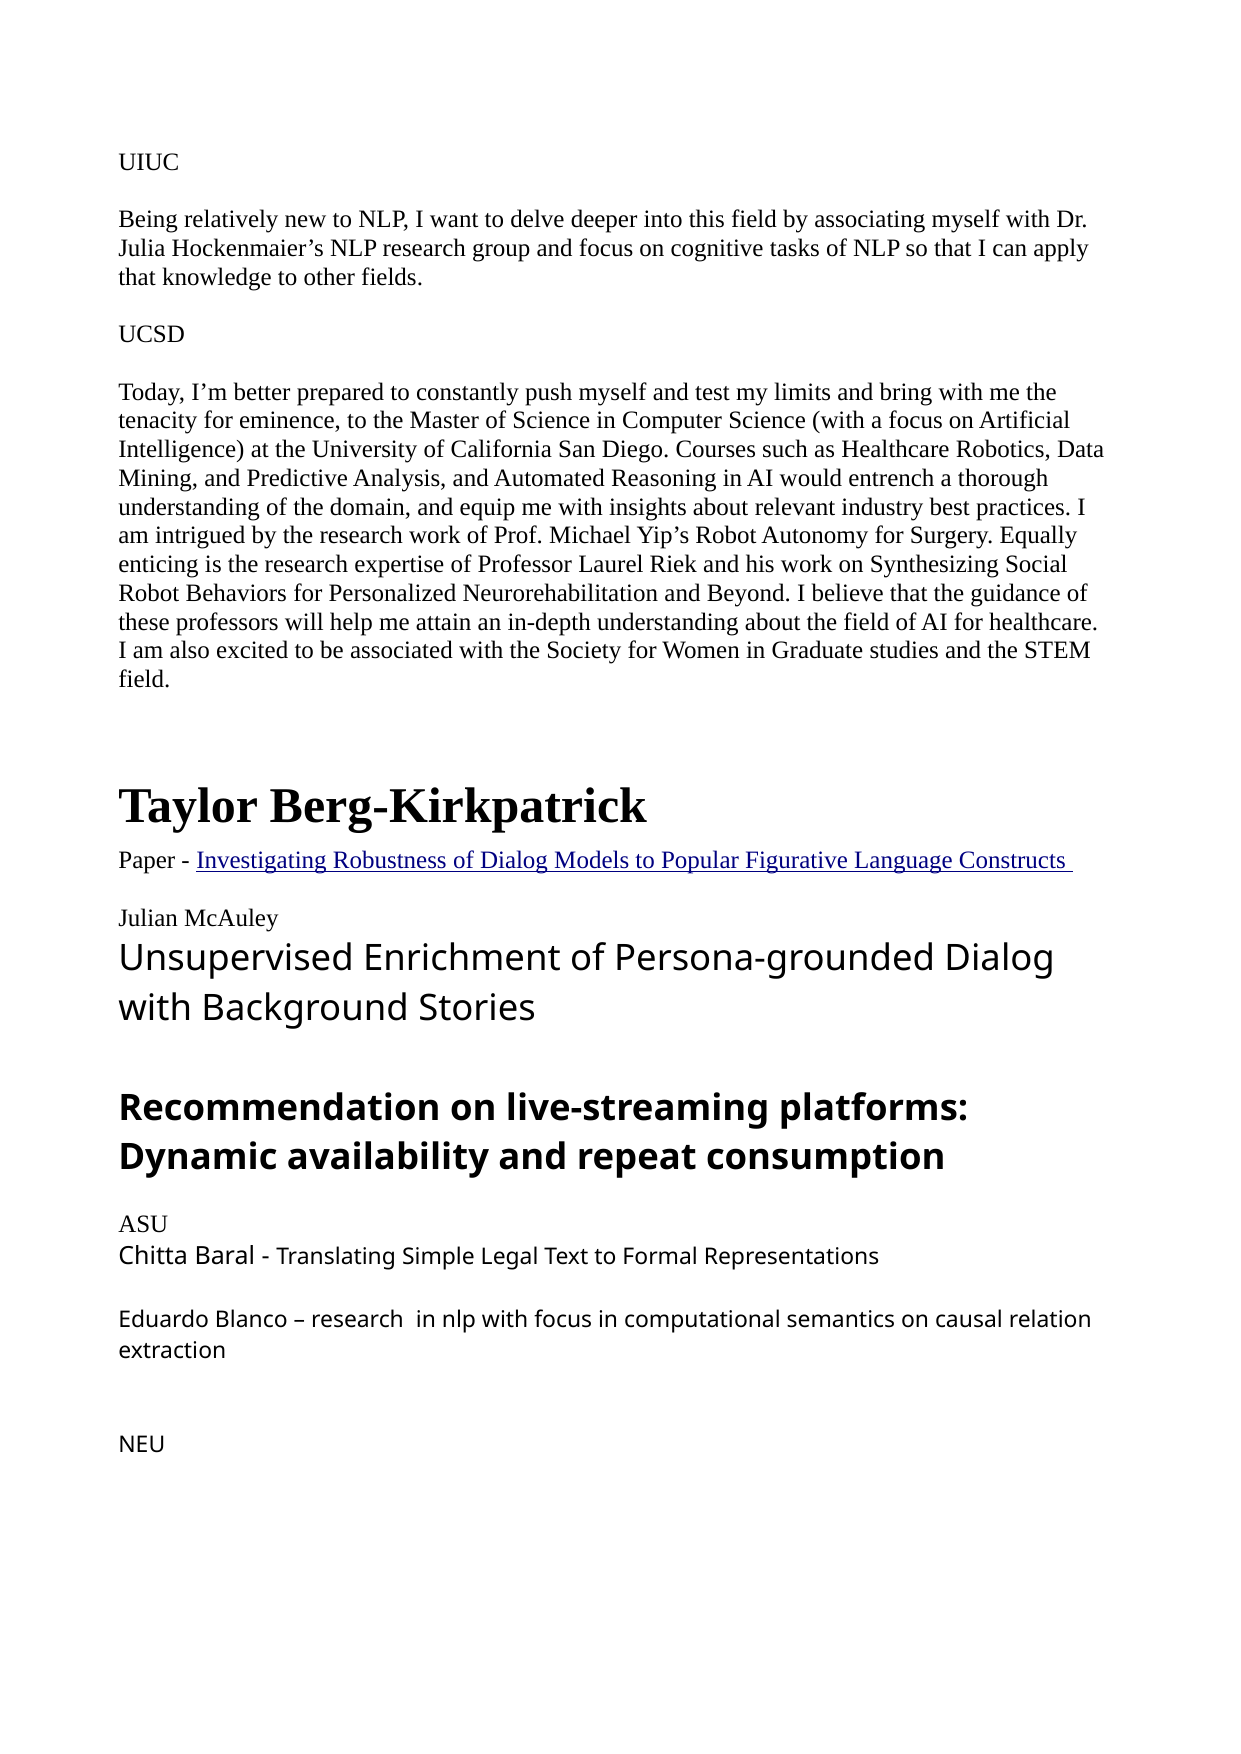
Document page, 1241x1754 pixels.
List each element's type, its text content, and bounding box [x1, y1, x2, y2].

text enticing is the research expertise of Professor Laurel Riek and his work on Synthesizing Social [118, 549, 1122, 578]
text am intrigued by the research work of Prof. Michael Yip’s Robot Autonomy for Surgery. Equally [118, 521, 1122, 549]
text Unsupervised Enrichment of Persona-grounded Dialog with Background Stories [118, 932, 1122, 1031]
text Today, I’m better prepared to constantly push myself and test my limits and bring with me the [118, 377, 1122, 406]
text understanding of the domain, and equip me with insights about relevant industry best practices. I [118, 492, 1122, 521]
text Robot Behaviors for Personalized Neurorehabilitation and Beyond. I believe that the guidance of [118, 578, 1122, 607]
text Eduardo Blanco – research in nlp with focus in computational semantics on causal relation extraction [118, 1303, 1122, 1366]
text ASU [118, 1209, 1122, 1238]
text tenacity for eminence, to the Master of Science in Computer Science (with a focus on Artificial [118, 406, 1122, 434]
text Recommendation on live-streaming platforms: Dynamic availability and repeat consumption [118, 1081, 1122, 1180]
text UIUC [118, 147, 1122, 176]
text Mining, and Predictive Analysis, and Automated Reasoning in AI would entrench a thorough [118, 463, 1122, 492]
text Paper - Investigating Robustness of Dialog Models to Popular Figurative Language Constructs [118, 846, 1122, 874]
text Intelligence) at the University of California San Diego. Courses such as Healthcare Robotics, Data [118, 434, 1122, 463]
text Chitta Baral - Translating Simple Legal Text to Formal Representations [118, 1238, 1122, 1272]
text field. [118, 664, 1122, 693]
text these professors will help me attain an in-depth understanding about the field of AI for healthcare. [118, 607, 1122, 636]
text Julian McAuley [118, 903, 1122, 932]
subtitle Taylor Berg-Kirkpatrick [118, 776, 1122, 833]
text UCSD [118, 319, 1122, 348]
text NEU [118, 1428, 1122, 1459]
text Being relatively new to NLP, I want to delve deeper into this field by associating myself with Dr. Julia Hockenmaier’s NLP research group and focus on cognitive tasks of NLP so that I can apply that knowledge to other fields. [118, 204, 1122, 291]
text I am also excited to be associated with the Society for Women in Graduate studies and the STEM [118, 636, 1122, 664]
